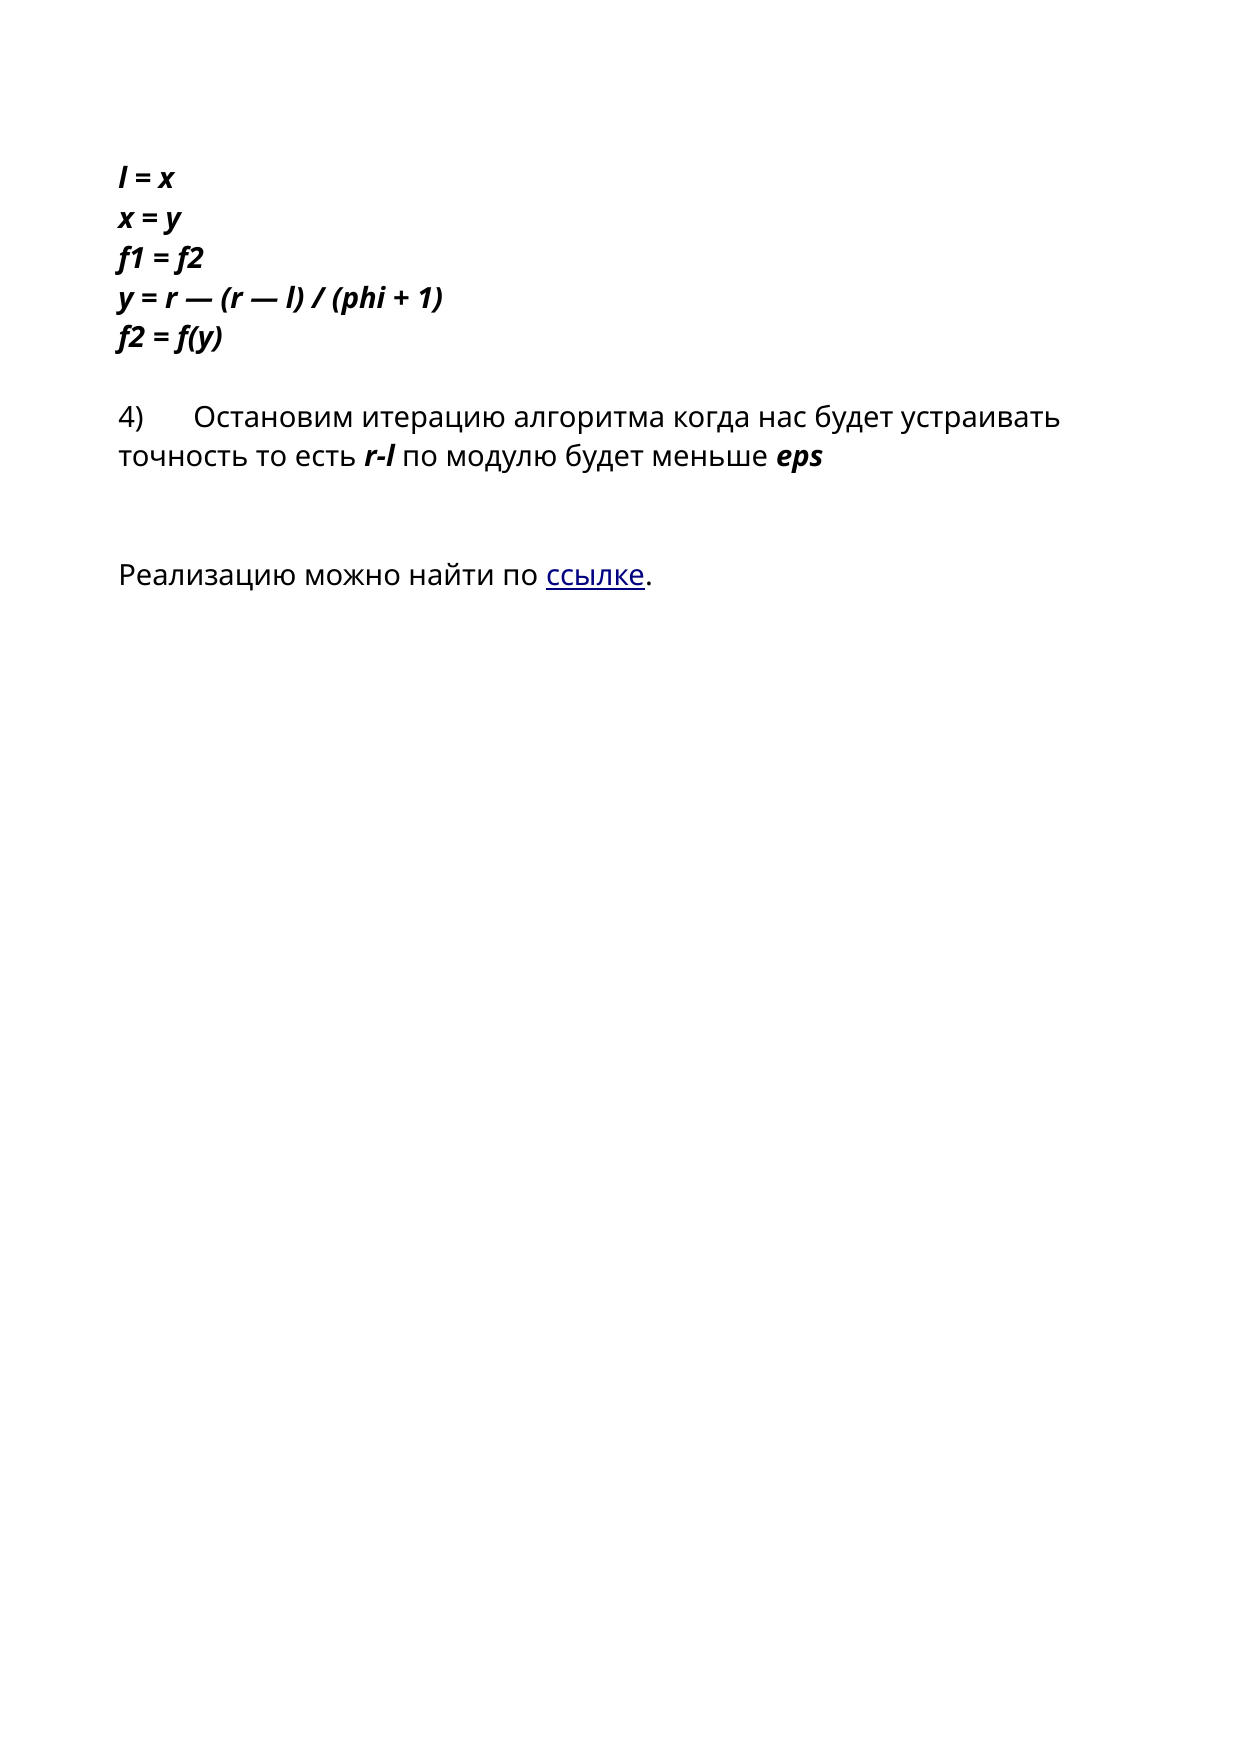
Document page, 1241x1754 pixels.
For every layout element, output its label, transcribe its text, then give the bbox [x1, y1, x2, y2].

text Реализацию можно найти по ссылке. [118, 555, 1122, 594]
text f1 = f2 [118, 237, 1122, 277]
text x = y [118, 197, 1122, 237]
text y = r — (r — l) / (phi + 1) [118, 277, 1122, 317]
list Остановим итерацию алгоритма когда нас будет устраивать точность то есть r-l по модулю будет меньше eps [118, 396, 1122, 475]
text l = x [118, 158, 1122, 197]
text f2 = f(y) [118, 317, 1122, 356]
